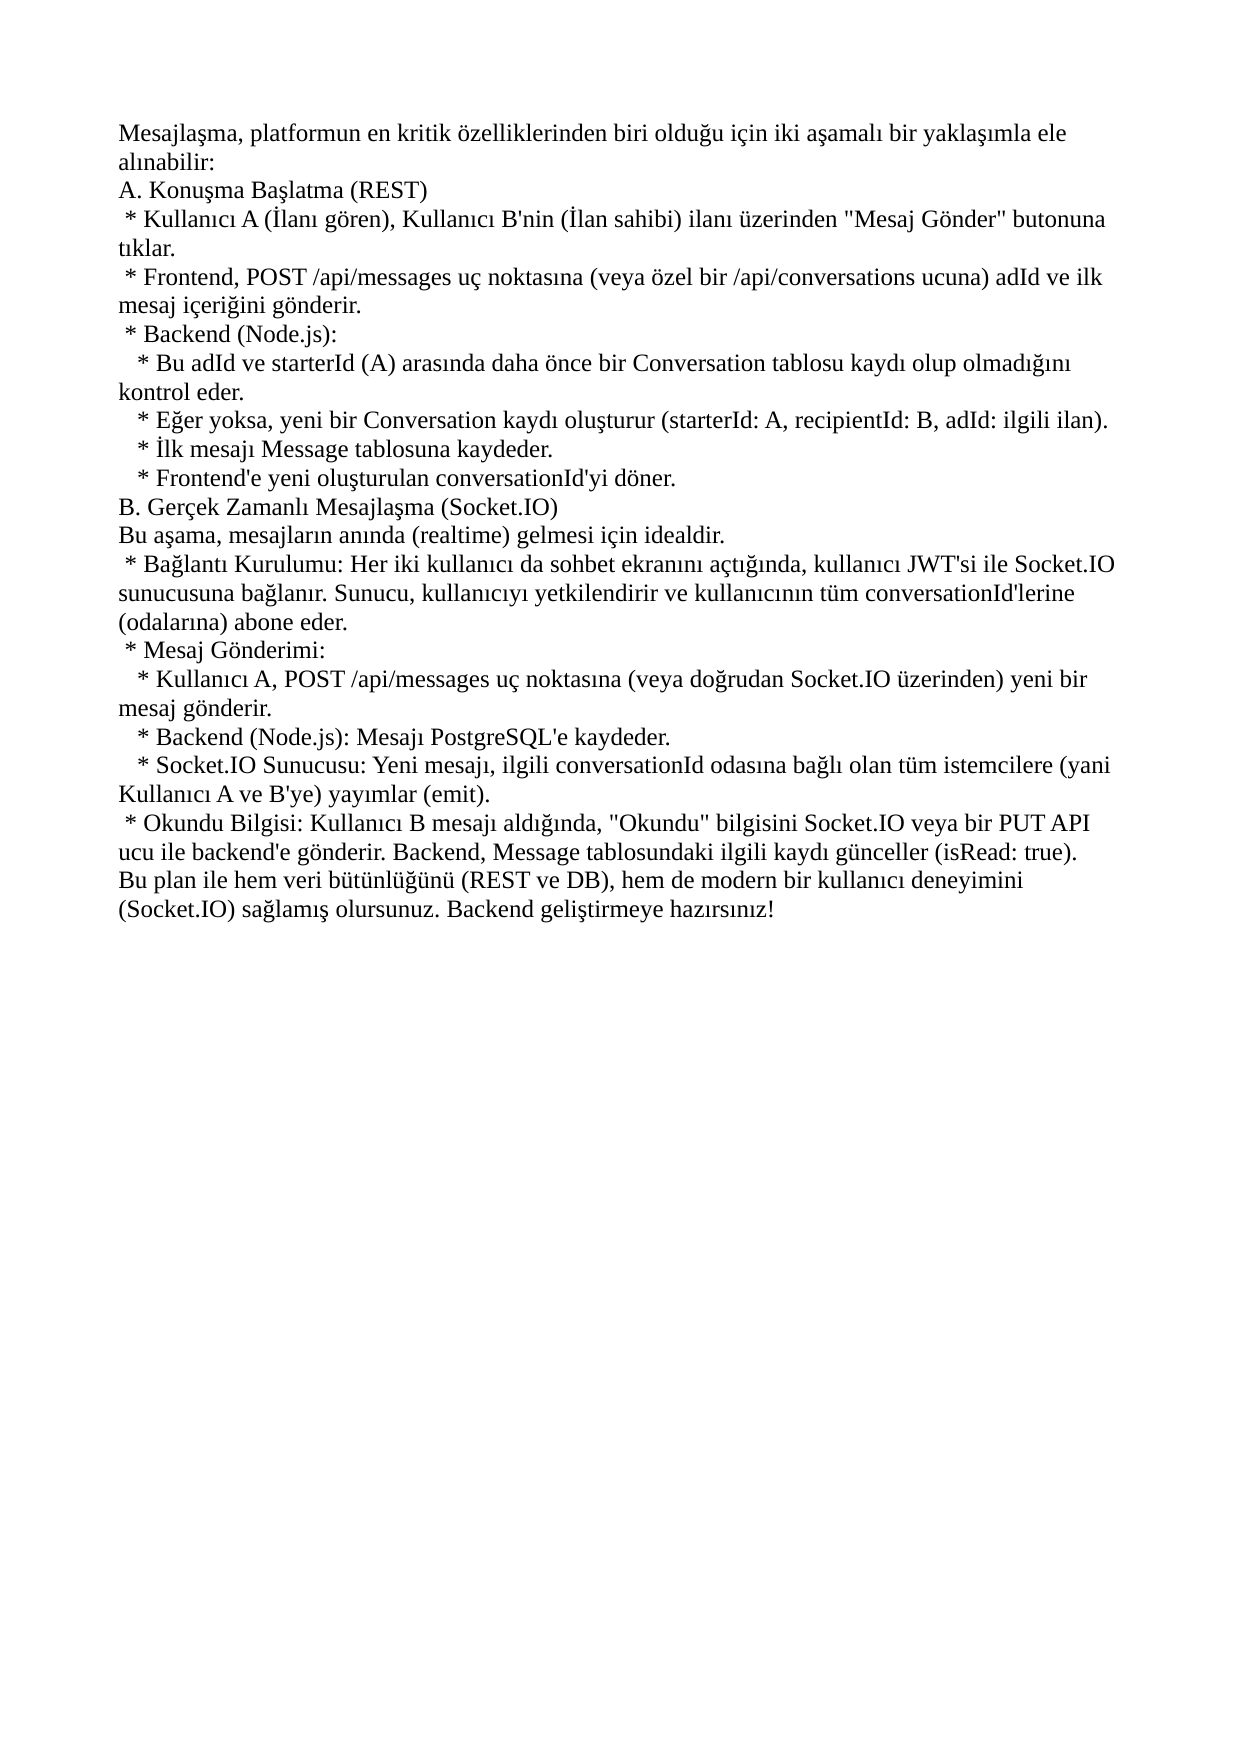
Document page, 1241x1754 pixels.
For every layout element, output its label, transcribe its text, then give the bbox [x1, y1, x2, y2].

text * Frontend, POST /api/messages uç noktasına (veya özel bir /api/conversations ucuna) adId ve ilk mesaj içeriğini gönderir. [118, 262, 1122, 319]
text * Backend (Node.js): Mesajı PostgreSQL'e kaydeder. [118, 722, 1122, 751]
text * Kullanıcı A, POST /api/messages uç noktasına (veya doğrudan Socket.IO üzerinden) yeni bir mesaj gönderir. [118, 664, 1122, 722]
text * Backend (Node.js): [118, 319, 1122, 348]
text * Frontend'e yeni oluşturulan conversationId'yi döner. [118, 463, 1122, 492]
text Mesajlaşma, platformun en kritik özelliklerinden biri olduğu için iki aşamalı bir yaklaşımla ele alınabilir: [118, 118, 1122, 176]
text * Bu adId ve starterId (A) arasında daha önce bir Conversation tablosu kaydı olup olmadığını kontrol eder. [118, 348, 1122, 406]
text * Mesaj Gönderimi: [118, 636, 1122, 664]
text * Okundu Bilgisi: Kullanıcı B mesajı aldığında, "Okundu" bilgisini Socket.IO veya bir PUT API ucu ile backend'e gönderir. Backend, Message tablosundaki ilgili kaydı günceller (isRead: true). [118, 808, 1122, 866]
text * İlk mesajı Message tablosuna kaydeder. [118, 434, 1122, 463]
text * Bağlantı Kurulumu: Her iki kullanıcı da sohbet ekranını açtığında, kullanıcı JWT'si ile Socket.IO sunucusuna bağlanır. Sunucu, kullanıcıyı yetkilendirir ve kullanıcının tüm conversationId'lerine (odalarına) abone eder. [118, 549, 1122, 636]
text * Kullanıcı A (İlanı gören), Kullanıcı B'nin (İlan sahibi) ilanı üzerinden "Mesaj Gönder" butonuna tıklar. [118, 204, 1122, 262]
text Bu plan ile hem veri bütünlüğünü (REST ve DB), hem de modern bir kullanıcı deneyimini (Socket.IO) sağlamış olursunuz. Backend geliştirmeye hazırsınız! [118, 866, 1122, 923]
text A. Konuşma Başlatma (REST) [118, 176, 1122, 204]
text B. Gerçek Zamanlı Mesajlaşma (Socket.IO) [118, 492, 1122, 521]
text * Eğer yoksa, yeni bir Conversation kaydı oluşturur (starterId: A, recipientId: B, adId: ilgili ilan). [118, 406, 1122, 434]
text Bu aşama, mesajların anında (realtime) gelmesi için idealdir. [118, 521, 1122, 549]
text * Socket.IO Sunucusu: Yeni mesajı, ilgili conversationId odasına bağlı olan tüm istemcilere (yani Kullanıcı A ve B'ye) yayımlar (emit). [118, 751, 1122, 808]
